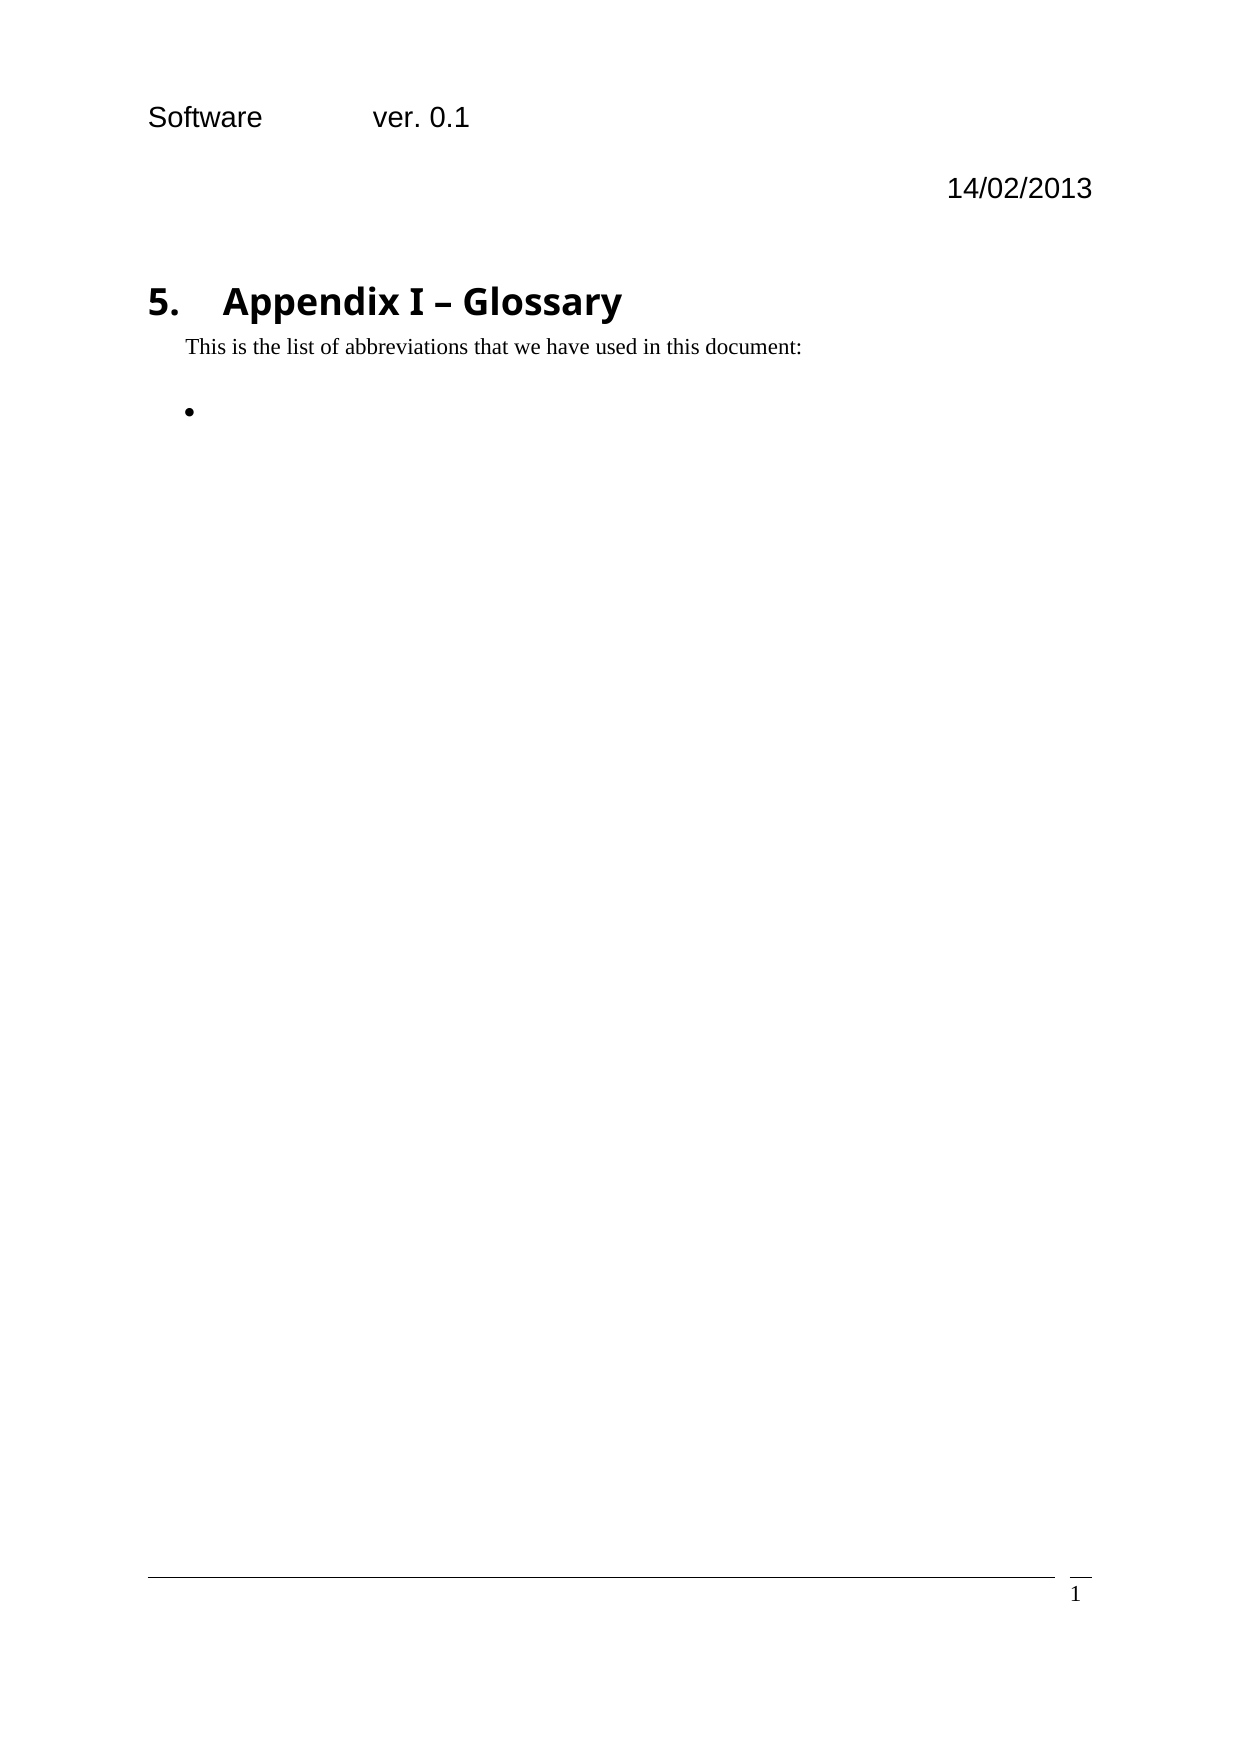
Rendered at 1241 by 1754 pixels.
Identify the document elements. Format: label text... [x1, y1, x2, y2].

text This is the list of abbreviations that we have used in this document: [148, 333, 1092, 359]
subtitle Appendix I – Glossary [148, 276, 1092, 327]
